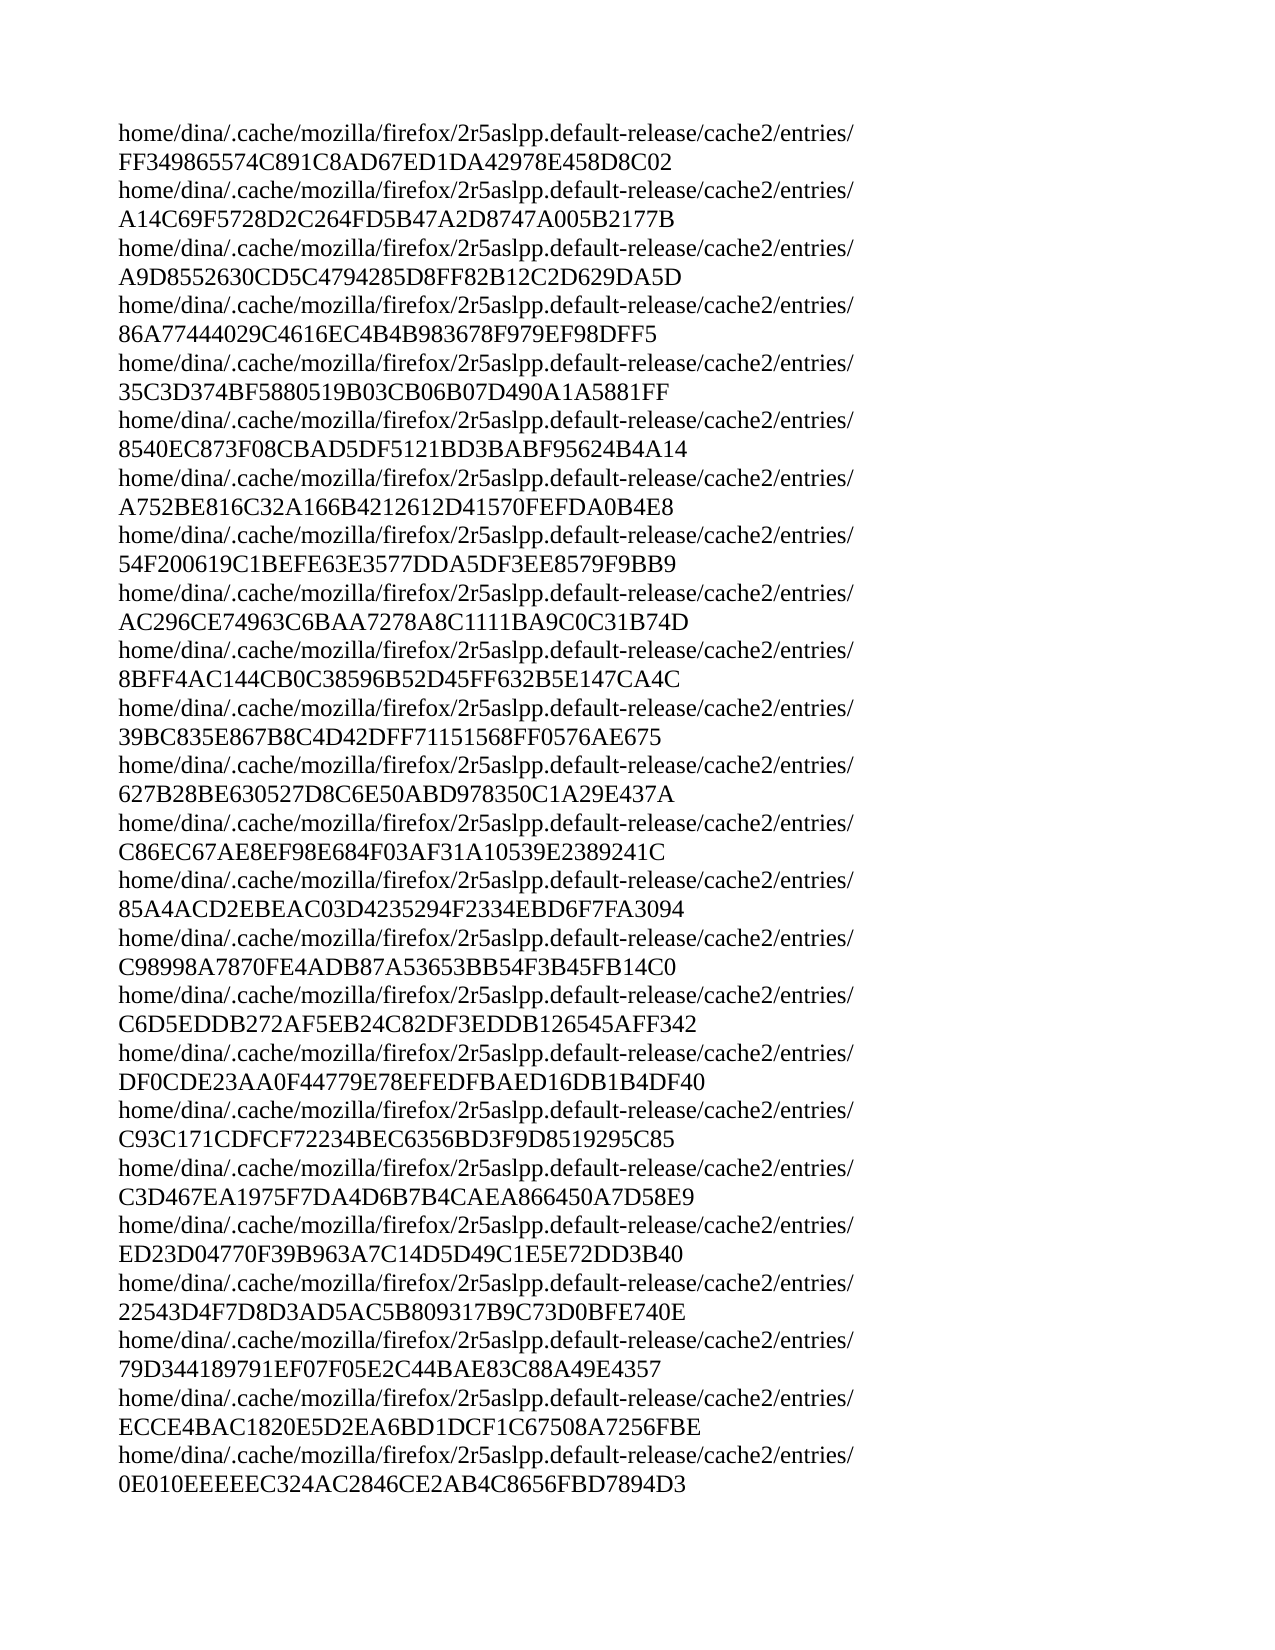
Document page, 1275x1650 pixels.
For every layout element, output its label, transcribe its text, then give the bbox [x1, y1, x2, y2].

text home/dina/.cache/mozilla/firefox/2r5aslpp.default-release/cache2/entries/DF0CDE23AA0F44779E78EFEDFBAED16DB1B4DF40 [118, 1038, 1157, 1096]
text home/dina/.cache/mozilla/firefox/2r5aslpp.default-release/cache2/entries/35C3D374BF5880519B03CB06B07D490A1A5881FF [118, 348, 1157, 406]
text home/dina/.cache/mozilla/firefox/2r5aslpp.default-release/cache2/entries/C6D5EDDB272AF5EB24C82DF3EDDB126545AFF342 [118, 981, 1157, 1038]
text home/dina/.cache/mozilla/firefox/2r5aslpp.default-release/cache2/entries/54F200619C1BEFE63E3577DDA5DF3EE8579F9BB9 [118, 521, 1157, 578]
text home/dina/.cache/mozilla/firefox/2r5aslpp.default-release/cache2/entries/8540EC873F08CBAD5DF5121BD3BABF95624B4A14 [118, 406, 1157, 463]
text home/dina/.cache/mozilla/firefox/2r5aslpp.default-release/cache2/entries/85A4ACD2EBEAC03D4235294F2334EBD6F7FA3094 [118, 866, 1157, 923]
text home/dina/.cache/mozilla/firefox/2r5aslpp.default-release/cache2/entries/86A77444029C4616EC4B4B983678F979EF98DFF5 [118, 291, 1157, 348]
text home/dina/.cache/mozilla/firefox/2r5aslpp.default-release/cache2/entries/C98998A7870FE4ADB87A53653BB54F3B45FB14C0 [118, 923, 1157, 981]
text home/dina/.cache/mozilla/firefox/2r5aslpp.default-release/cache2/entries/C3D467EA1975F7DA4D6B7B4CAEA866450A7D58E9 [118, 1153, 1157, 1211]
text home/dina/.cache/mozilla/firefox/2r5aslpp.default-release/cache2/entries/22543D4F7D8D3AD5AC5B809317B9C73D0BFE740E [118, 1268, 1157, 1326]
text home/dina/.cache/mozilla/firefox/2r5aslpp.default-release/cache2/entries/FF349865574C891C8AD67ED1DA42978E458D8C02 [118, 118, 1157, 176]
text home/dina/.cache/mozilla/firefox/2r5aslpp.default-release/cache2/entries/A9D8552630CD5C4794285D8FF82B12C2D629DA5D [118, 233, 1157, 291]
text home/dina/.cache/mozilla/firefox/2r5aslpp.default-release/cache2/entries/ECCE4BAC1820E5D2EA6BD1DCF1C67508A7256FBE [118, 1383, 1157, 1441]
text home/dina/.cache/mozilla/firefox/2r5aslpp.default-release/cache2/entries/79D344189791EF07F05E2C44BAE83C88A49E4357 [118, 1326, 1157, 1383]
text home/dina/.cache/mozilla/firefox/2r5aslpp.default-release/cache2/entries/ED23D04770F39B963A7C14D5D49C1E5E72DD3B40 [118, 1211, 1157, 1268]
text home/dina/.cache/mozilla/firefox/2r5aslpp.default-release/cache2/entries/AC296CE74963C6BAA7278A8C1111BA9C0C31B74D [118, 578, 1157, 636]
text home/dina/.cache/mozilla/firefox/2r5aslpp.default-release/cache2/entries/A752BE816C32A166B4212612D41570FEFDA0B4E8 [118, 463, 1157, 521]
text home/dina/.cache/mozilla/firefox/2r5aslpp.default-release/cache2/entries/A14C69F5728D2C264FD5B47A2D8747A005B2177B [118, 176, 1157, 233]
text home/dina/.cache/mozilla/firefox/2r5aslpp.default-release/cache2/entries/0E010EEEEEC324AC2846CE2AB4C8656FBD7894D3 [118, 1441, 1157, 1498]
text home/dina/.cache/mozilla/firefox/2r5aslpp.default-release/cache2/entries/C93C171CDFCF72234BEC6356BD3F9D8519295C85 [118, 1096, 1157, 1153]
text home/dina/.cache/mozilla/firefox/2r5aslpp.default-release/cache2/entries/8BFF4AC144CB0C38596B52D45FF632B5E147CA4C [118, 636, 1157, 693]
text home/dina/.cache/mozilla/firefox/2r5aslpp.default-release/cache2/entries/39BC835E867B8C4D42DFF71151568FF0576AE675 [118, 693, 1157, 751]
text home/dina/.cache/mozilla/firefox/2r5aslpp.default-release/cache2/entries/C86EC67AE8EF98E684F03AF31A10539E2389241C [118, 808, 1157, 866]
text home/dina/.cache/mozilla/firefox/2r5aslpp.default-release/cache2/entries/627B28BE630527D8C6E50ABD978350C1A29E437A [118, 751, 1157, 808]
